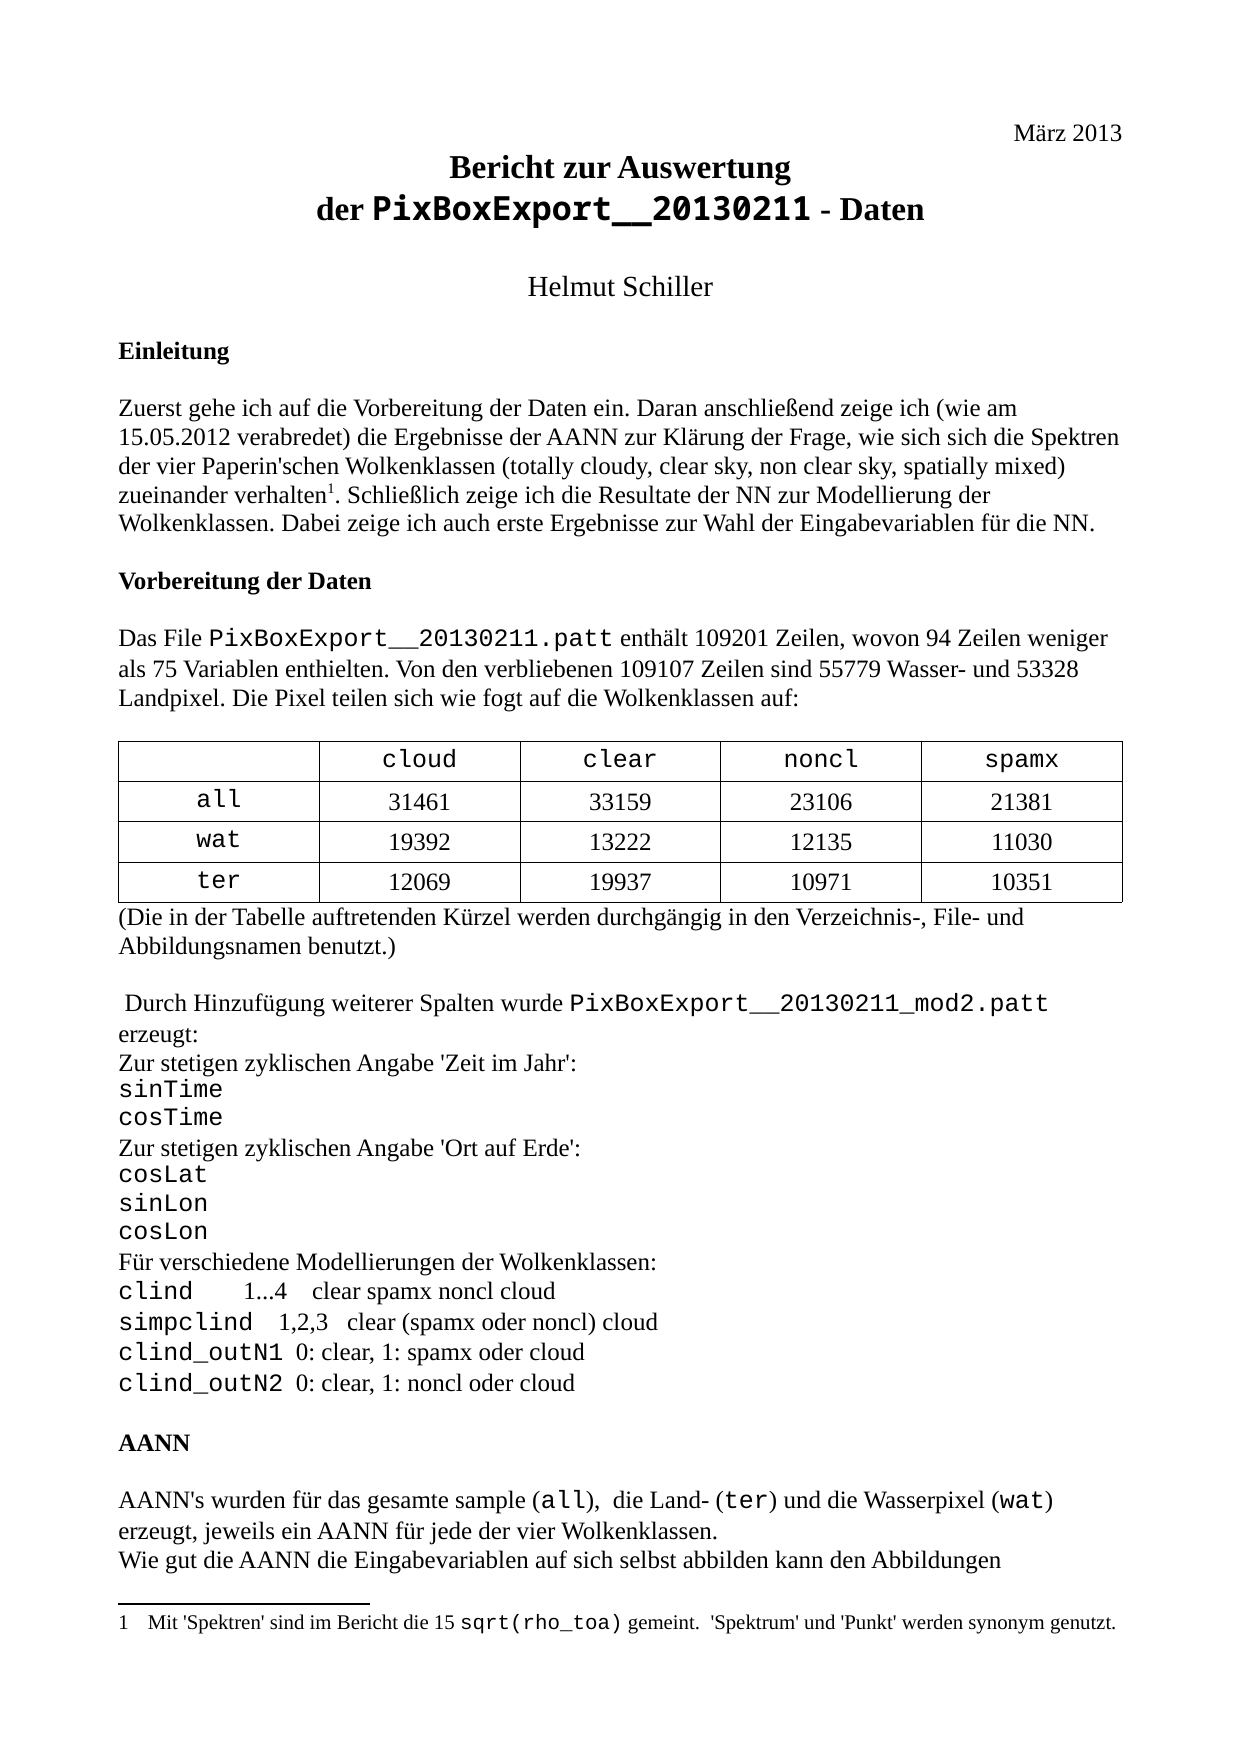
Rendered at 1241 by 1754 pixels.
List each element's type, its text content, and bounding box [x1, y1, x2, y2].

text Zuerst gehe ich auf die Vorbereitung der Daten ein. Daran anschließend zeige ich (wie am 15.05.2012 verabredet) die Ergebnisse der AANN zur Klärung der Frage, wie sich sich die Spektren der vier Paperin'schen Wolkenklassen (totally cloudy, clear sky, non clear sky, spatially mixed) zueinander verhalten. Schließlich zeige ich die Resultate der NN zur Modellierung der Wolkenklassen. Dabei zeige ich auch erste Ergebnisse zur Wahl der Eingabevariablen für die NN. [118, 393, 1122, 537]
table_cell 23106 [721, 782, 921, 821]
table_cell 10971 [721, 863, 921, 902]
table_cell 33159 [521, 782, 720, 821]
table_header cloud [320, 742, 520, 781]
text (Die in der Tabelle auftretenden Kürzel werden durchgängig in den Verzeichnis-, File- und Abbildungsnamen benutzt.) [118, 903, 1122, 959]
table_cell 13222 [521, 822, 720, 862]
table_header spamx [922, 742, 1122, 781]
table_header clear [521, 742, 720, 781]
text AANN [118, 1428, 1122, 1457]
text clind 1...4 clear spamx noncl cloud [118, 1276, 1122, 1307]
text der PixBoxExport__20130211 - Daten [118, 185, 1122, 231]
text Durch Hinzufügung weiterer Spalten wurde PixBoxExport__20130211_mod2.patt erzeugt: [118, 988, 1122, 1048]
table_cell 11030 [922, 822, 1122, 862]
text cosTime [118, 1105, 1122, 1133]
table_cell 21381 [922, 782, 1122, 821]
text Das File PixBoxExport__20130211.patt enthält 109201 Zeilen, wovon 94 Zeilen weniger als 75 Variablen enthielten. Von den verbliebenen 109107 Zeilen sind 55779 Wasser- und 53328 Landpixel. Die Pixel teilen sich wie fogt auf die Wolkenklassen auf: [118, 623, 1122, 712]
table_cell 19392 [320, 822, 520, 862]
text Für verschiedene Modellierungen der Wolkenklassen: [118, 1247, 1122, 1276]
text clind_outN1 0: clear, 1: spamx oder cloud [118, 1337, 1122, 1368]
text Einleitung [118, 336, 1122, 365]
text Zur stetigen zyklischen Angabe 'Zeit im Jahr': [118, 1048, 1122, 1077]
text Zur stetigen zyklischen Angabe 'Ort auf Erde': [118, 1133, 1122, 1162]
table_cell 12069 [320, 863, 520, 902]
text clind_outN2 0: clear, 1: noncl oder cloud [118, 1368, 1122, 1399]
text Vorbereitung der Daten [118, 566, 1122, 595]
table_cell 12135 [721, 822, 921, 862]
table_header noncl [721, 742, 921, 781]
text cosLon [118, 1219, 1122, 1247]
table_cell 31461 [320, 782, 520, 821]
table_cell ter [119, 863, 319, 902]
text Helmut Schiller [118, 269, 1122, 302]
text März 2013 [118, 118, 1122, 147]
text Bericht zur Auswertung [118, 147, 1122, 185]
text cosLat [118, 1162, 1122, 1190]
text sinTime [118, 1077, 1122, 1105]
text sinLon [118, 1190, 1122, 1219]
text Wie gut die AANN die Eingabevariablen auf sich selbst abbilden kann den Abbildungen [118, 1545, 1122, 1574]
table_cell all [119, 782, 319, 821]
table_header [119, 742, 319, 781]
table_cell 10351 [922, 863, 1122, 902]
text AANN's wurden für das gesamte sample (all), die Land- (ter) und die Wasserpixel (wat) erzeugt, jeweils ein AANN für jede der vier Wolkenklassen. [118, 1485, 1122, 1545]
text Mit 'Spektren' sind im Bericht die 15 sqrt(rho_toa) gemeint. 'Spektrum' und 'Punkt' werden synonym genutzt. [118, 1610, 1122, 1636]
text simpclind 1,2,3 clear (spamx oder noncl) cloud [118, 1307, 1122, 1337]
table_cell wat [119, 822, 319, 862]
table_cell 19937 [521, 863, 720, 902]
